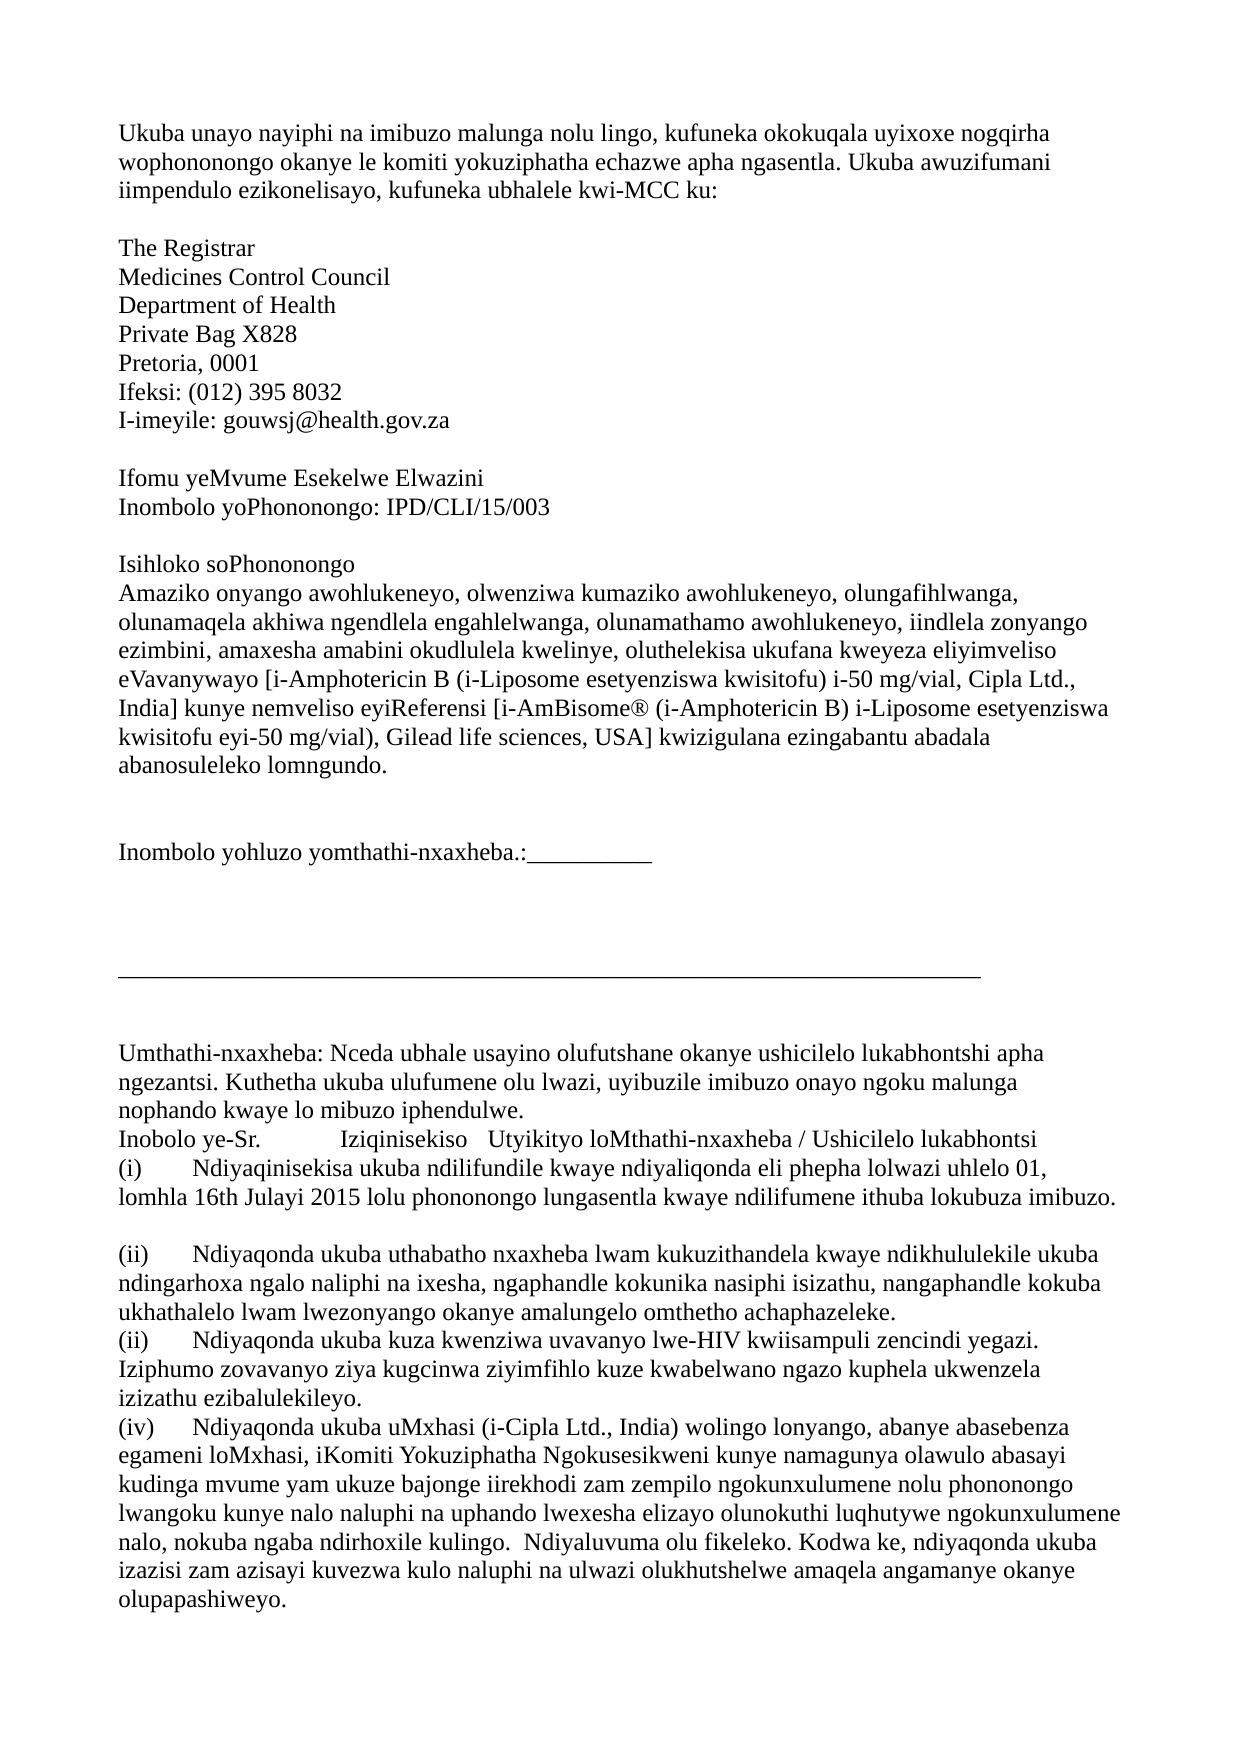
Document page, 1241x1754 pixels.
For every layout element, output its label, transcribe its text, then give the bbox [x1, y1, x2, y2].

text Isihloko soPhononongo [118, 549, 1122, 578]
text (iv) Ndiyaqonda ukuba uMxhasi (i-Cipla Ltd., India) wolingo lonyango, abanye abasebenza egameni loMxhasi, iKomiti Yokuziphatha Ngokusesikweni kunye namagunya olawulo abasayi kudinga mvume yam ukuze bajonge iirekhodi zam zempilo ngokunxulumene nolu phononongo lwangoku kunye nalo naluphi na uphando lwexesha elizayo olunokuthi luqhutywe ngokunxulumene nalo, nokuba ngaba ndirhoxile kulingo. Ndiyaluvuma olu fikeleko. Kodwa ke, ndiyaqonda ukuba izazisi zam azisayi kuvezwa kulo naluphi na ulwazi olukhutshelwe amaqela angamanye okanye olupapashiweyo. [118, 1412, 1122, 1613]
text The Registrar [118, 233, 1122, 262]
text (ii) Ndiyaqonda ukuba uthabatho nxaxheba lwam kukuzithandela kwaye ndikhululekile ukuba ndingarhoxa ngalo naliphi na ixesha, ngaphandle kokunika nasiphi isizathu, nangaphandle kokuba ukhathalelo lwam lwezonyango okanye amalungelo omthetho achaphazeleke. [118, 1239, 1122, 1326]
text Medicines Control Council [118, 262, 1122, 291]
text I-imeyile: gouwsj@health.gov.za [118, 406, 1122, 434]
text Inombolo yoPhononongo: IPD/CLI/15/003 [118, 492, 1122, 521]
text Department of Health [118, 291, 1122, 319]
text Ukuba unayo nayiphi na imibuzo malunga nolu lingo, kufuneka okokuqala uyixoxe nogqirha wophononongo okanye le komiti yokuziphatha echazwe apha ngasentla. Ukuba awuzifumani iimpendulo ezikonelisayo, kufuneka ubhalele kwi-MCC ku: [118, 118, 1122, 204]
text Amaziko onyango awohlukeneyo, olwenziwa kumaziko awohlukeneyo, olungafihlwanga, olunamaqela akhiwa ngendlela engahlelwanga, olunamathamo awohlukeneyo, iindlela zonyango ezimbini, amaxesha amabini okudlulela kwelinye, oluthelekisa ukufana kweyeza eliyimveliso eVavanywayo [i-Amphotericin B (i-Liposome esetyenziswa kwisitofu) i-50 mg/vial, Cipla Ltd., India] kunye nemveliso eyiReferensi [i-AmBisome® (i-Amphotericin B) i-Liposome esetyenziswa kwisitofu eyi-50 mg/vial), Gilead life sciences, USA] kwizigulana ezingabantu abadala abanosuleleko lomngundo. [118, 578, 1122, 779]
text Pretoria, 0001 [118, 348, 1122, 377]
text _____________________________________________________________________ [118, 952, 1122, 981]
text Inombolo yohluzo yomthathi-nxaxheba.:__________ [118, 837, 1122, 866]
text Inobolo ye-Sr. Iziqinisekiso Utyikityo loMthathi-nxaxheba / Ushicilelo lukabhontsi [118, 1124, 1122, 1153]
text Ifeksi: (012) 395 8032 [118, 377, 1122, 406]
text (i) Ndiyaqinisekisa ukuba ndilifundile kwaye ndiyaliqonda eli phepha lolwazi uhlelo 01, lomhla 16th Julayi 2015 lolu phononongo lungasentla kwaye ndilifumene ithuba lokubuza imibuzo. [118, 1153, 1122, 1239]
text (ii) Ndiyaqonda ukuba kuza kwenziwa uvavanyo lwe-HIV kwiisampuli zencindi yegazi. Iziphumo zovavanyo ziya kugcinwa ziyimfihlo kuze kwabelwano ngazo kuphela ukwenzela izizathu ezibalulekileyo. [118, 1326, 1122, 1412]
text Private Bag X828 [118, 319, 1122, 348]
text Umthathi-nxaxheba: Nceda ubhale usayino olufutshane okanye ushicilelo lukabhontshi apha ngezantsi. Kuthetha ukuba ulufumene olu lwazi, uyibuzile imibuzo onayo ngoku malunga nophando kwaye lo mibuzo iphendulwe. [118, 1038, 1122, 1124]
text Ifomu yeMvume Esekelwe Elwazini [118, 463, 1122, 492]
